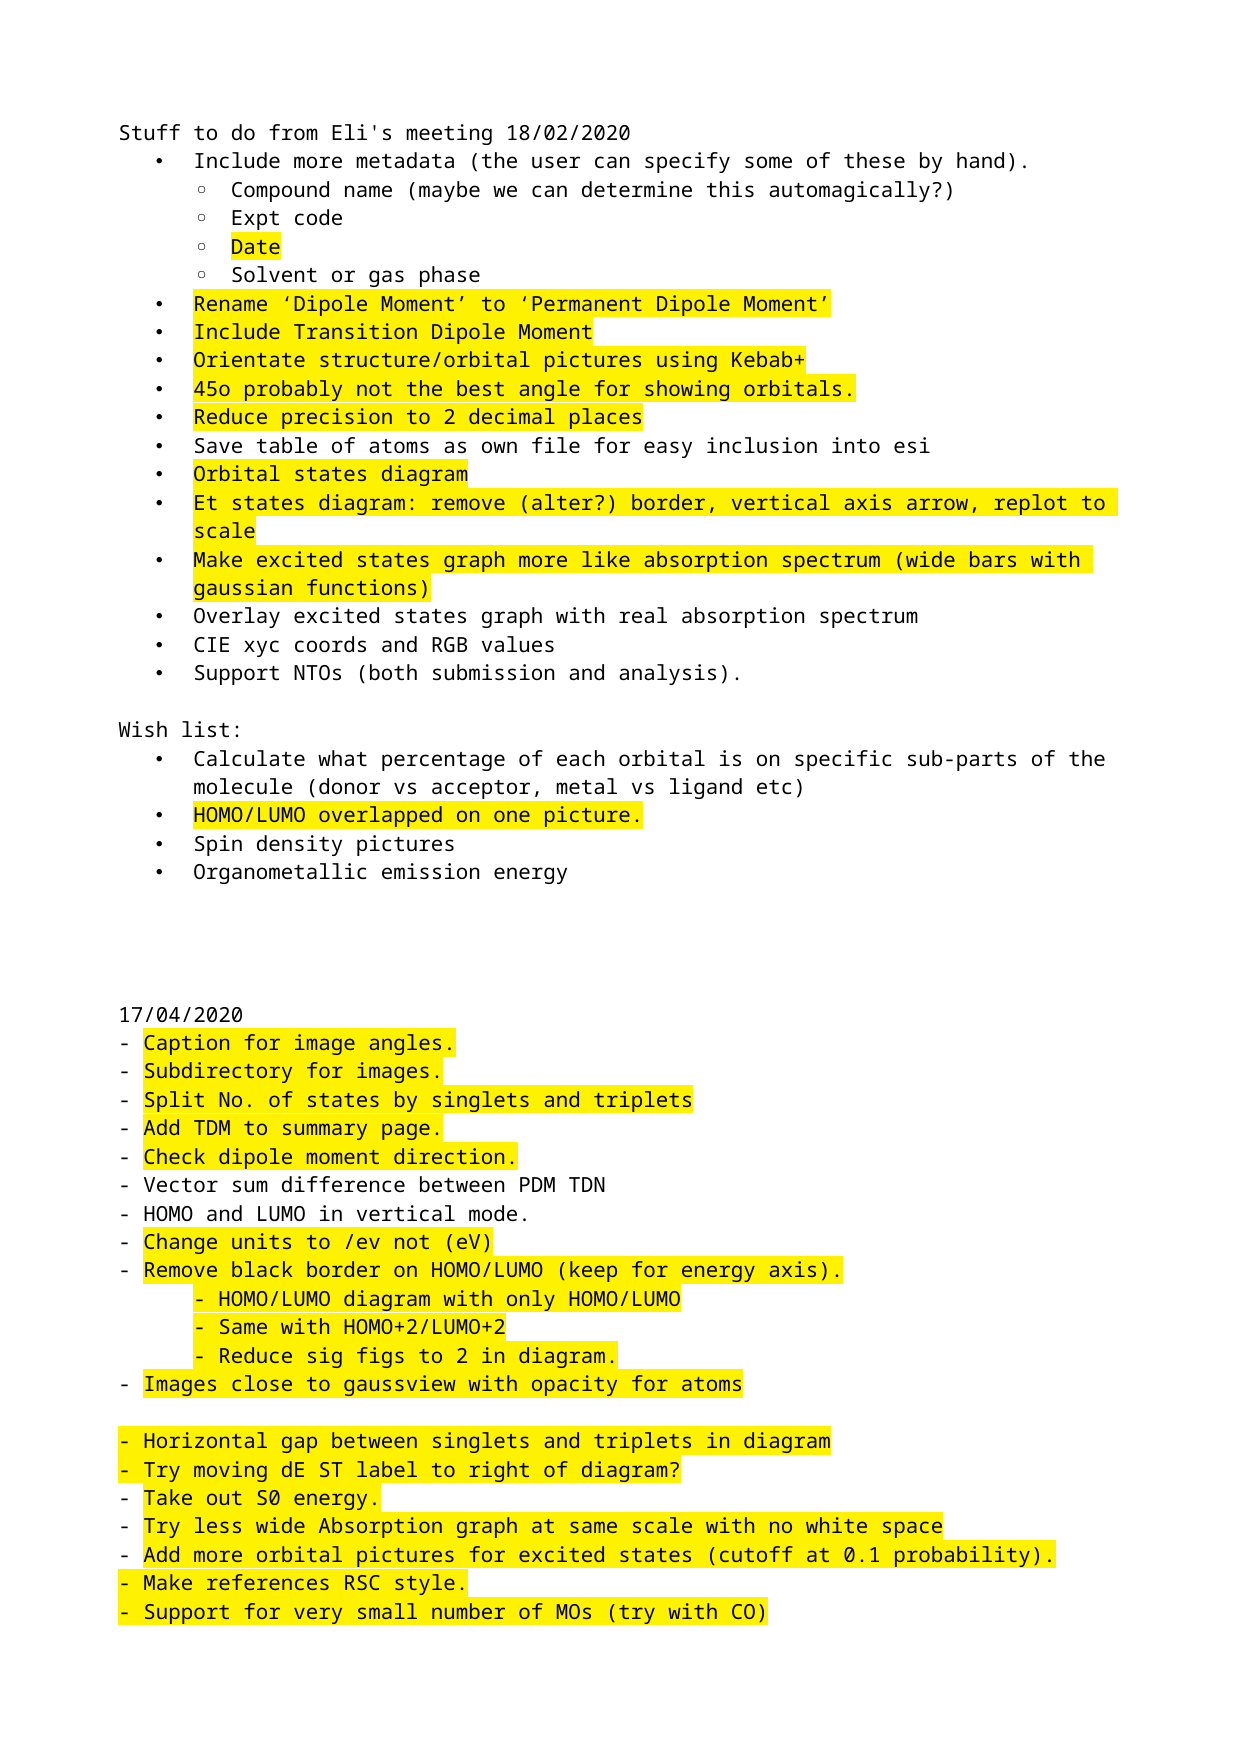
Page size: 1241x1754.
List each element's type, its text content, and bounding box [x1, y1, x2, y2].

text Stuff to do from Eli's meeting 18/02/2020 [118, 118, 1122, 147]
text 17/04/2020 [118, 1000, 1122, 1028]
list Rename ‘Dipole Moment’ to ‘Permanent Dipole Moment’ [156, 289, 1122, 317]
text - Remove black border on HOMO/LUMO (keep for energy axis). [118, 1256, 1122, 1284]
list Orbital states diagram [156, 459, 1122, 488]
text - Support for very small number of MOs (try with CO) [118, 1597, 1122, 1625]
text - Subdirectory for images. [118, 1057, 1122, 1085]
list Compound name (maybe we can determine this automagically?) [193, 175, 1122, 203]
text - Add TDM to summary page. [118, 1113, 1122, 1142]
text - Reduce sig figs to 2 in diagram. [118, 1341, 1122, 1369]
list Et states diagram: remove (alter?) border, vertical axis arrow, replot to scale [156, 488, 1122, 545]
text - Caption for image angles. [118, 1028, 1122, 1057]
list HOMO/LUMO overlapped on one picture. [156, 801, 1122, 829]
list Calculate what percentage of each orbital is on specific sub-parts of the molecule (donor vs acceptor, metal vs ligand etc) [156, 744, 1122, 801]
text - HOMO/LUMO diagram with only HOMO/LUMO [118, 1284, 1122, 1312]
text - Vector sum difference between PDM TDN [118, 1170, 1122, 1199]
text - Add more orbital pictures for excited states (cutoff at 0.1 probability). [118, 1540, 1122, 1568]
list Expt code [193, 203, 1122, 232]
list Include more metadata (the user can specify some of these by hand). [156, 147, 1122, 175]
text Wish list: [118, 715, 1122, 744]
text - Images close to gaussview with opacity for atoms [118, 1369, 1122, 1398]
list Make excited states graph more like absorption spectrum (wide bars with gaussian functions) [156, 545, 1122, 602]
list Solvent or gas phase [193, 260, 1122, 289]
text - Try less wide Absorption graph at same scale with no white space [118, 1512, 1122, 1540]
text - Horizontal gap between singlets and triplets in diagram [118, 1426, 1122, 1455]
list Include Transition Dipole Moment [156, 317, 1122, 346]
text - Check dipole moment direction. [118, 1142, 1122, 1170]
list CIE xyc coords and RGB values [156, 630, 1122, 658]
text - Same with HOMO+2/LUMO+2 [118, 1312, 1122, 1341]
list 45o probably not the best angle for showing orbitals. [156, 374, 1122, 402]
text - Split No. of states by singlets and triplets [118, 1085, 1122, 1113]
text - Change units to /ev not (eV) [118, 1227, 1122, 1256]
list Organometallic emission energy [156, 857, 1122, 886]
list Reduce precision to 2 decimal places [156, 402, 1122, 431]
text - HOMO and LUMO in vertical mode. [118, 1199, 1122, 1227]
list Overlay excited states graph with real absorption spectrum [156, 602, 1122, 630]
list Orientate structure/orbital pictures using Kebab+ [156, 346, 1122, 374]
text - Take out S0 energy. [118, 1483, 1122, 1512]
text - Make references RSC style. [118, 1568, 1122, 1597]
text - Try moving dE ST label to right of diagram? [118, 1455, 1122, 1483]
list Spin density pictures [156, 829, 1122, 857]
list Save table of atoms as own file for easy inclusion into esi [156, 431, 1122, 459]
list Date [193, 232, 1122, 260]
list Support NTOs (both submission and analysis). [156, 658, 1122, 687]
